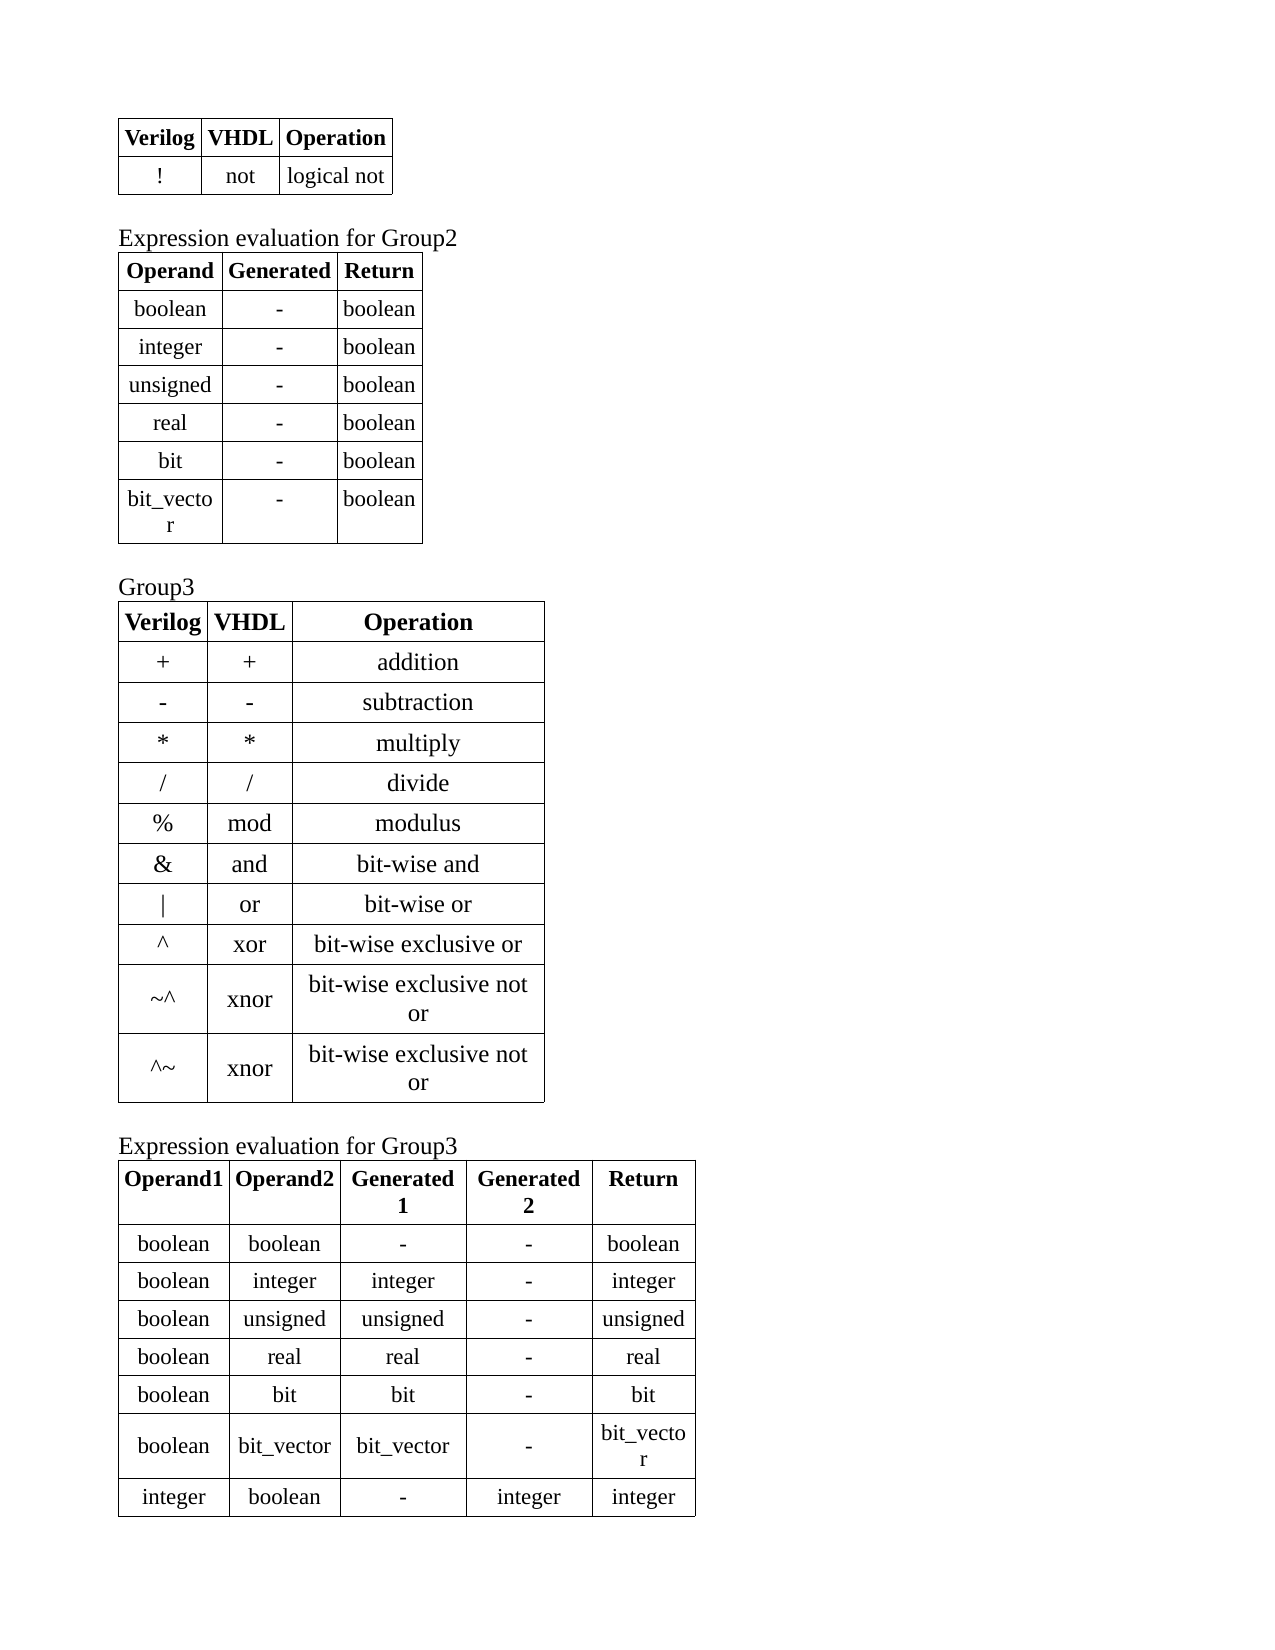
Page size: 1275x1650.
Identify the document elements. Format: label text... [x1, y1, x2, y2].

table_cell bit_vector [341, 1414, 466, 1478]
table_cell - [223, 366, 337, 403]
table_cell - [467, 1225, 592, 1262]
text Expression evaluation for Group3 [118, 1131, 1157, 1159]
table_cell - [223, 442, 337, 479]
table_cell integer [230, 1263, 340, 1299]
table_cell bit-wise exclusive not or [293, 1034, 544, 1102]
table_cell boolean [119, 1376, 229, 1413]
table_cell xnor [208, 1034, 292, 1102]
table_cell boolean [230, 1225, 340, 1262]
table_cell - [119, 683, 207, 722]
table_cell ^ [119, 925, 207, 964]
table_cell unsigned [119, 366, 222, 403]
table_cell - [467, 1263, 592, 1299]
table_cell + [208, 642, 292, 682]
table_header VHDL [202, 119, 279, 156]
table_cell * [119, 723, 207, 762]
table_cell integer [341, 1263, 466, 1299]
table_cell bit [341, 1376, 466, 1413]
table_cell bit-wise exclusive or [293, 925, 544, 964]
table_cell boolean [338, 404, 422, 441]
table_cell - [467, 1414, 592, 1478]
table_cell - [223, 404, 337, 441]
table_header Generated2 [467, 1161, 592, 1224]
table_cell - [467, 1339, 592, 1375]
table_header Operation [280, 119, 392, 156]
table_header Operand1 [119, 1161, 229, 1224]
table_cell real [341, 1339, 466, 1375]
table_cell boolean [119, 1414, 229, 1478]
text Expression evaluation for Group2 [118, 223, 1157, 252]
table_header Verilog [119, 119, 201, 156]
table_cell bit-wise and [293, 844, 544, 883]
table_cell real [593, 1339, 695, 1375]
table_cell * [208, 723, 292, 762]
table_cell / [119, 763, 207, 802]
table_header Operation [293, 602, 544, 641]
table_cell integer [119, 1479, 229, 1516]
table_cell integer [593, 1263, 695, 1299]
table_cell - [223, 480, 337, 543]
table_cell bit [593, 1376, 695, 1413]
table_cell boolean [338, 291, 422, 327]
table_cell integer [467, 1479, 592, 1516]
table_cell - [208, 683, 292, 722]
table_cell - [467, 1376, 592, 1413]
table_cell % [119, 804, 207, 843]
table_header VHDL [208, 602, 292, 641]
table_cell real [119, 404, 222, 441]
table_cell subtraction [293, 683, 544, 722]
table_cell boolean [119, 1225, 229, 1262]
table_cell ^~ [119, 1034, 207, 1102]
text Group3 [118, 572, 1157, 601]
table_header Verilog [119, 602, 207, 641]
table_cell or [208, 884, 292, 923]
table_cell - [341, 1225, 466, 1262]
table_cell bit_vector [593, 1414, 695, 1478]
table_cell boolean [119, 1339, 229, 1375]
table_cell boolean [338, 366, 422, 403]
table_header Operand2 [230, 1161, 340, 1224]
table_cell boolean [119, 291, 222, 327]
table_cell multiply [293, 723, 544, 762]
table_cell xor [208, 925, 292, 964]
table_cell bit_vector [119, 480, 222, 543]
table_cell - [223, 329, 337, 365]
table_cell bit-wise exclusive not or [293, 965, 544, 1033]
table_cell boolean [230, 1479, 340, 1516]
table_cell ~^ [119, 965, 207, 1033]
table_cell boolean [338, 442, 422, 479]
table_cell mod [208, 804, 292, 843]
table_cell logical not [280, 157, 392, 194]
table_cell addition [293, 642, 544, 682]
table_header Generated [223, 253, 337, 289]
table_cell unsigned [341, 1301, 466, 1337]
table_cell boolean [119, 1301, 229, 1337]
table_cell - [467, 1301, 592, 1337]
table_cell / [208, 763, 292, 802]
table_header Return [593, 1161, 695, 1224]
table_cell unsigned [593, 1301, 695, 1337]
table_cell boolean [593, 1225, 695, 1262]
table_cell integer [119, 329, 222, 365]
table_cell ! [119, 157, 201, 194]
table_cell integer [593, 1479, 695, 1516]
table_cell bit [119, 442, 222, 479]
table_cell not [202, 157, 279, 194]
table_header Return [338, 253, 422, 289]
table_cell modulus [293, 804, 544, 843]
table_cell bit [230, 1376, 340, 1413]
table_cell bit-wise or [293, 884, 544, 923]
table_cell divide [293, 763, 544, 802]
table_cell boolean [338, 329, 422, 365]
table_cell | [119, 884, 207, 923]
table_cell and [208, 844, 292, 883]
table_cell boolean [338, 480, 422, 543]
table_cell xnor [208, 965, 292, 1033]
table_cell bit_vector [230, 1414, 340, 1478]
table_cell real [230, 1339, 340, 1375]
table_cell & [119, 844, 207, 883]
table_cell - [223, 291, 337, 327]
table_cell unsigned [230, 1301, 340, 1337]
table_cell - [341, 1479, 466, 1516]
table_header Operand [119, 253, 222, 289]
table_header Generated1 [341, 1161, 466, 1224]
table_cell boolean [119, 1263, 229, 1299]
table_cell + [119, 642, 207, 682]
